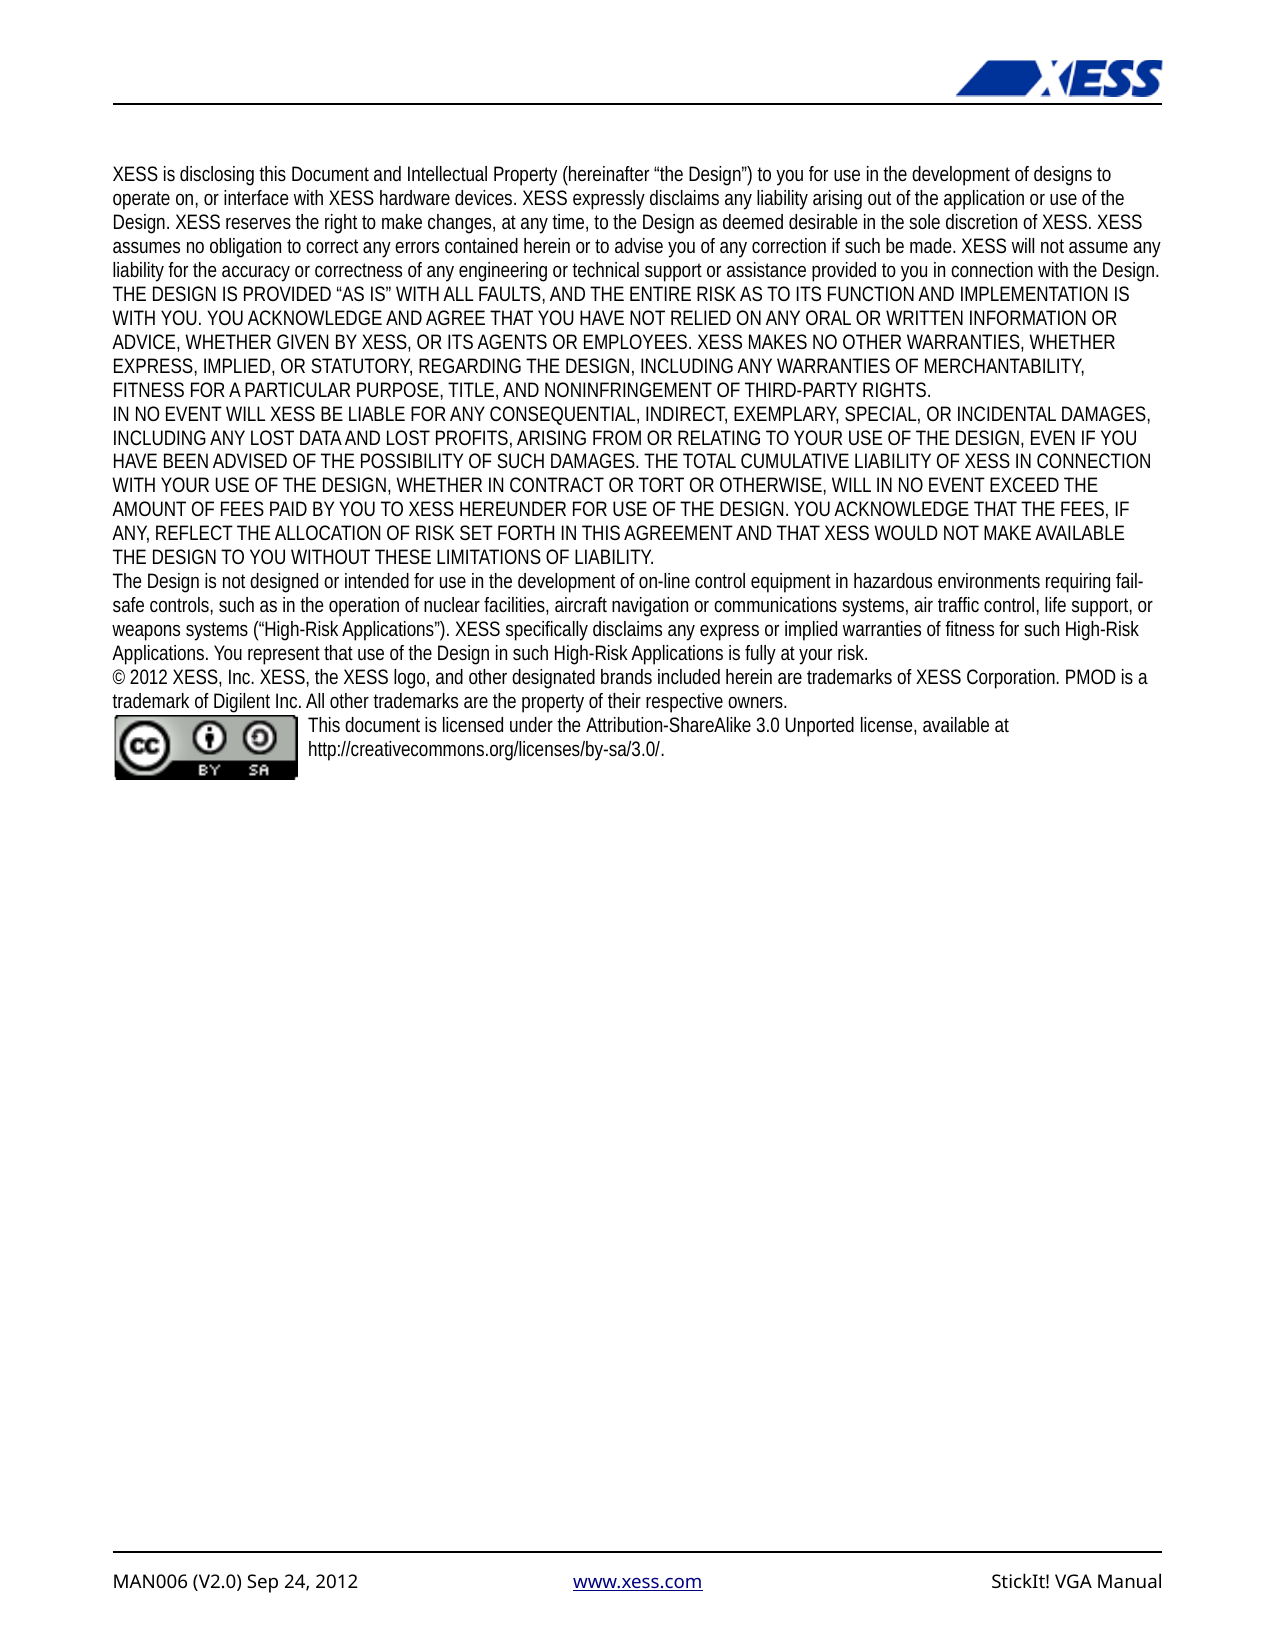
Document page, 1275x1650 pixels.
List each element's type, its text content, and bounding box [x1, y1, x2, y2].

text THE DESIGN IS PROVIDED “AS IS” WITH ALL FAULTS, AND THE ENTIRE RISK AS TO ITS FUNCTION AND IMPLEMENTATION IS WITH YOU. YOU ACKNOWLEDGE AND AGREE THAT YOU HAVE NOT RELIED ON ANY ORAL OR WRITTEN INFORMATION OR ADVICE, WHETHER GIVEN BY XESS, OR ITS AGENTS OR EMPLOYEES. XESS MAKES NO OTHER WARRANTIES, WHETHER EXPRESS, IMPLIED, OR STATUTORY, REGARDING THE DESIGN, INCLUDING ANY WARRANTIES OF MERCHANTABILITY, FITNESS FOR A PARTICULAR PURPOSE, TITLE, AND NONINFRINGEMENT OF THIRD-PARTY RIGHTS. [112, 282, 1162, 402]
picture [114, 715, 298, 780]
text XESS is disclosing this Document and Intellectual Property (hereinafter “the Design”) to you for use in the development of designs to operate on, or interface with XESS hardware devices. XESS expressly disclaims any liability arising out of the application or use of the Design. XESS reserves the right to make changes, at any time, to the Design as deemed desirable in the sole discretion of XESS. XESS assumes no obligation to correct any errors contained herein or to advise you of any correction if such be made. XESS will not assume any liability for the accuracy or correctness of any engineering or technical support or assistance provided to you in connection with the Design. [112, 162, 1162, 282]
picture [955, 60, 1163, 97]
text IN NO EVENT WILL XESS BE LIABLE FOR ANY CONSEQUENTIAL, INDIRECT, EXEMPLARY, SPECIAL, OR INCIDENTAL DAMAGES, INCLUDING ANY LOST DATA AND LOST PROFITS, ARISING FROM OR RELATING TO YOUR USE OF THE DESIGN, EVEN IF YOU HAVE BEEN ADVISED OF THE POSSIBILITY OF SUCH DAMAGES. THE TOTAL CUMULATIVE LIABILITY OF XESS IN CONNECTION WITH YOUR USE OF THE DESIGN, WHETHER IN CONTRACT OR TORT OR OTHERWISE, WILL IN NO EVENT EXCEED THE AMOUNT OF FEES PAID BY YOU TO XESS HEREUNDER FOR USE OF THE DESIGN. YOU ACKNOWLEDGE THAT THE FEES, IF ANY, REFLECT THE ALLOCATION OF RISK SET FORTH IN THIS AGREEMENT AND THAT XESS WOULD NOT MAKE AVAILABLE THE DESIGN TO YOU WITHOUT THESE LIMITATIONS OF LIABILITY. [112, 402, 1162, 569]
text The Design is not designed or intended for use in the development of on-line control equipment in hazardous environments requiring fail-safe controls, such as in the operation of nuclear facilities, aircraft navigation or communications systems, air traffic control, life support, or weapons systems (“High-Risk Applications”). XESS specifically disclaims any express or implied warranties of fitness for such High-Risk Applications. You represent that use of the Design in such High-Risk Applications is fully at your risk. [112, 569, 1162, 665]
text © 2012 XESS, Inc. XESS, the XESS logo, and other designated brands included herein are trademarks of XESS Corporation. PMOD is a trademark of Digilent Inc. All other trademarks are the property of their respective owners. [112, 665, 1162, 713]
text This document is licensed under the Attribution-ShareAlike 3.0 Unported license, available at http://creativecommons.org/licenses/by-sa/3.0/. [308, 713, 1162, 761]
